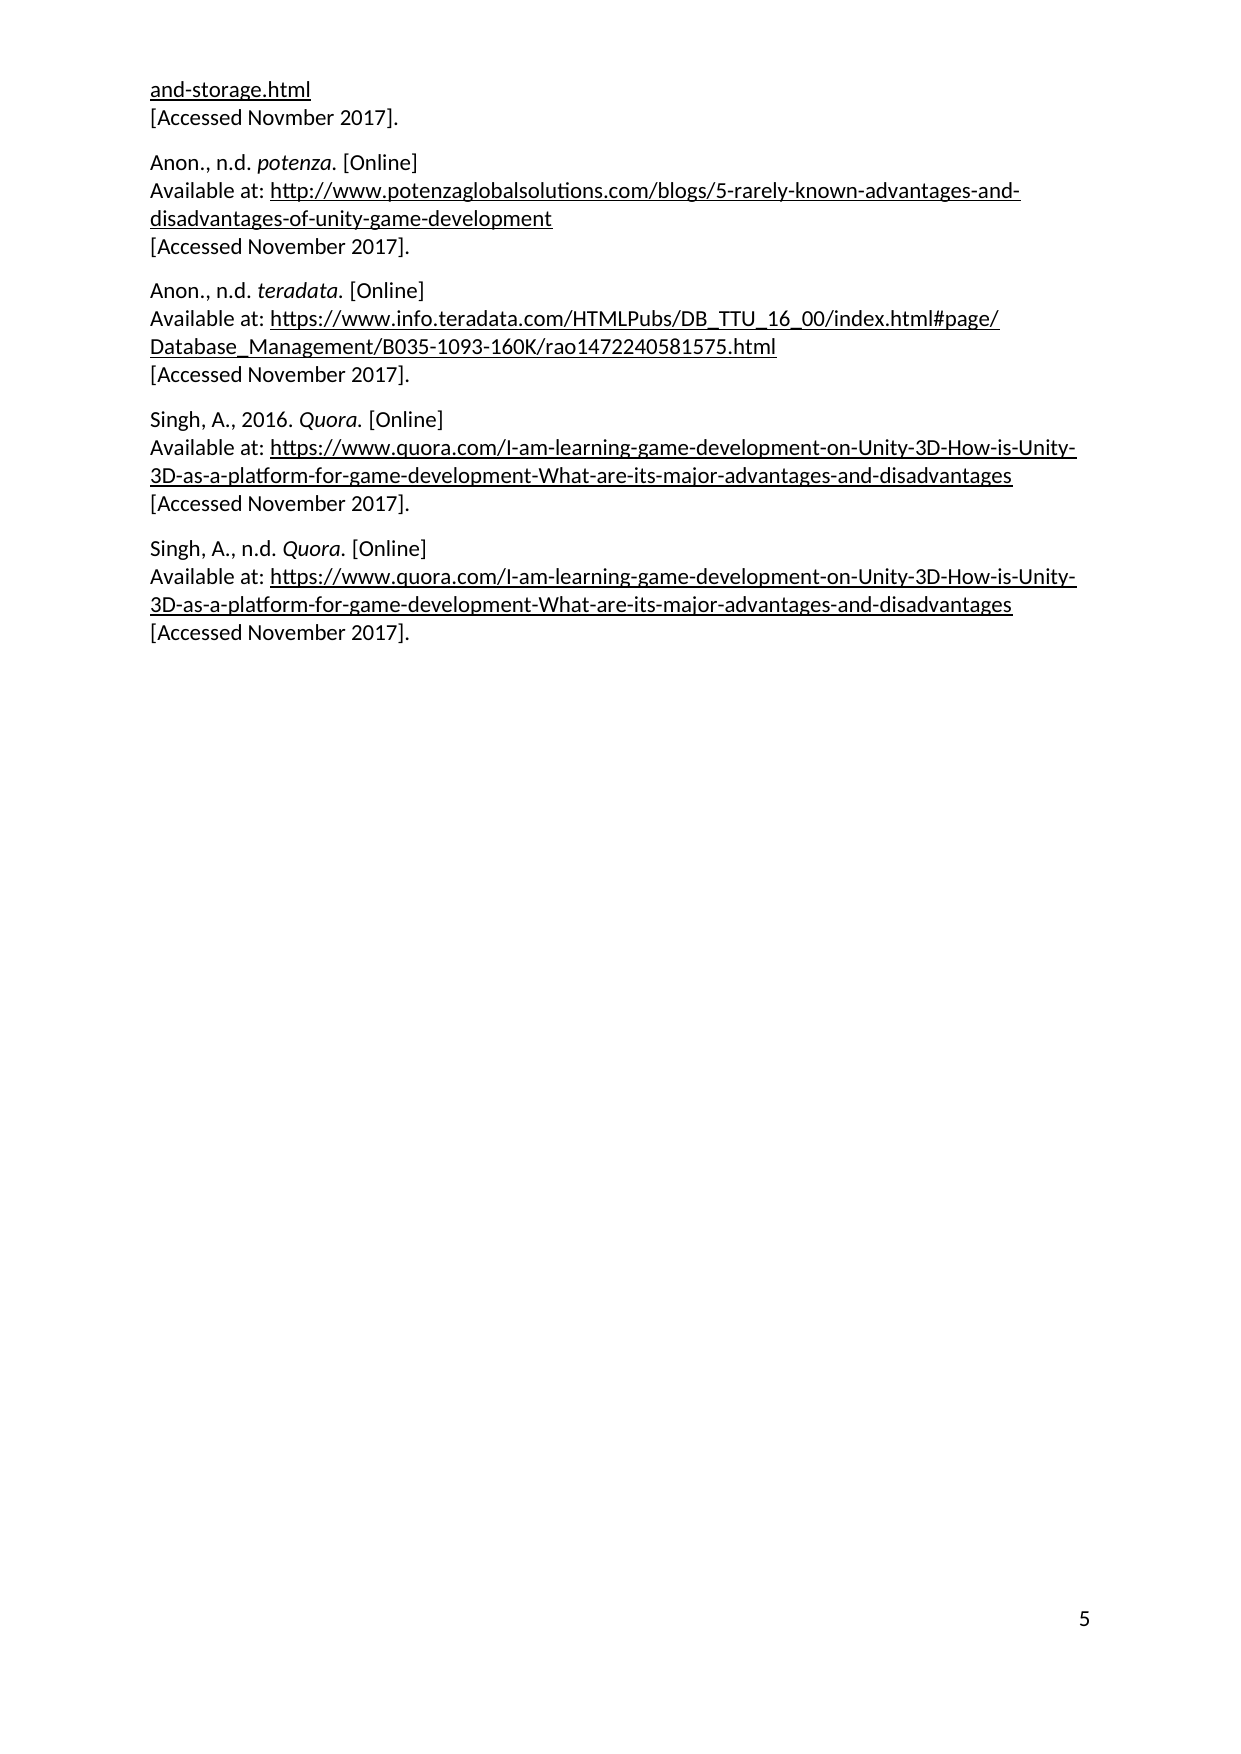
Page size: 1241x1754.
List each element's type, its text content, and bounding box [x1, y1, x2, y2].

text Singh, A., 2016. Quora. [Online] Available at: https://www.quora.com/I-am-learning-game-development-on-Unity-3D-How-is-Unity-3D-as-a-platform-for-game-development-What-are-its-major-advantages-and-disadvantages [Accessed November 2017]. [150, 405, 1090, 517]
text Singh, A., n.d. Quora. [Online] Available at: https://www.quora.com/I-am-learning-game-development-on-Unity-3D-How-is-Unity-3D-as-a-platform-for-game-development-What-are-its-major-advantages-and-disadvantages [Accessed November 2017]. [150, 534, 1090, 646]
text Anon., n.d. teradata. [Online] Available at: https://www.info.teradata.com/HTMLPubs/DB_TTU_16_00/index.html#page/Database_Management/B035-1093-160K/rao1472240581575.html [Accessed November 2017]. [150, 276, 1090, 388]
text and-storage.html [Accessed Novmber 2017]. [150, 75, 1090, 131]
text Anon., n.d. potenza. [Online] Available at: http://www.potenzaglobalsolutions.com/blogs/5-rarely-known-advantages-and-disadvantages-of-unity-game-development [Accessed November 2017]. [150, 148, 1090, 260]
